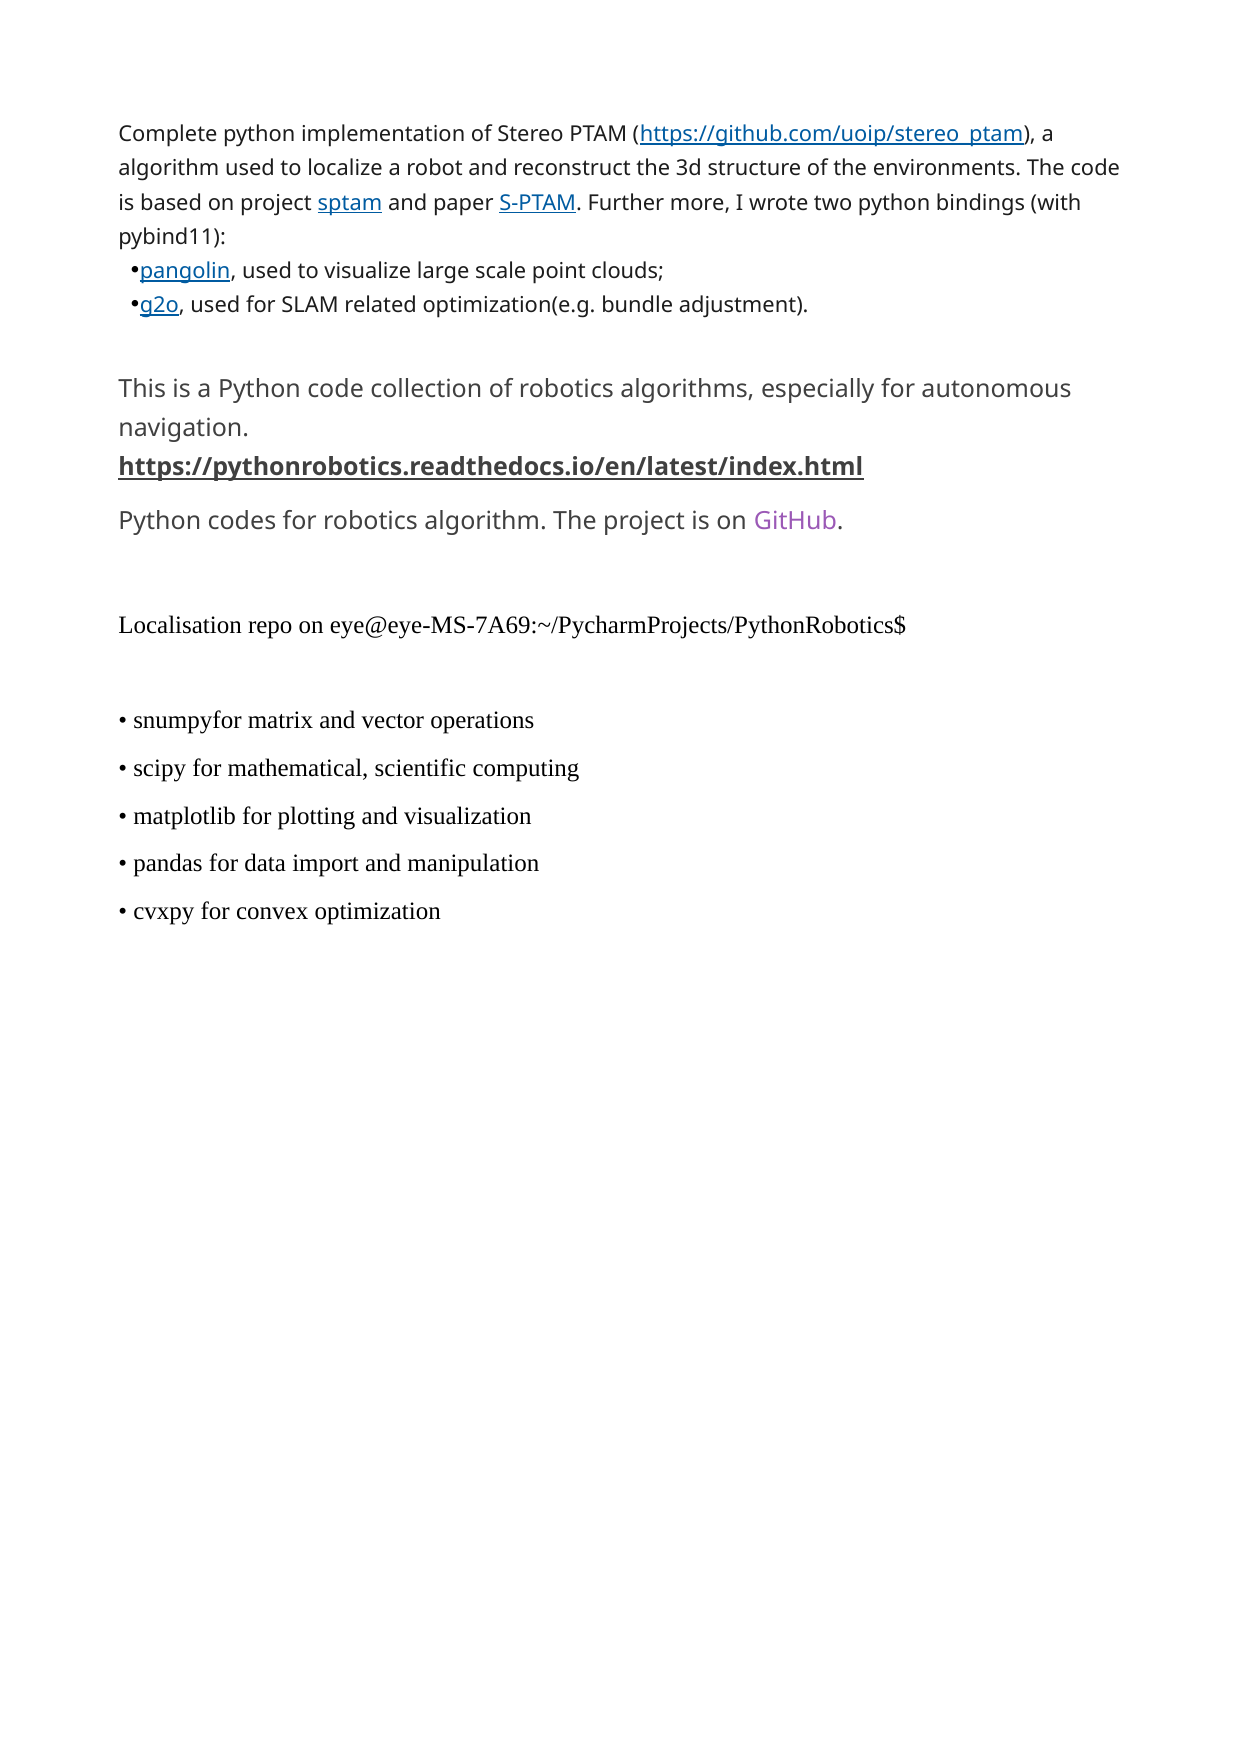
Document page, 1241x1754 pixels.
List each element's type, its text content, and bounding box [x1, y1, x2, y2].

text Localisation repo on eye@eye-MS-7A69:~/PycharmProjects/PythonRobotics$ [118, 610, 1122, 639]
list g2o, used for SLAM related optimization(e.g. bundle adjustment). [118, 289, 1122, 319]
text This is a Python code collection of robotics algorithms, especially for autonomous navigation. https://pythonrobotics.readthedocs.io/en/latest/index.html [118, 371, 1122, 483]
text • matplotlib for plotting and visualization [118, 801, 1122, 829]
text • pandas for data import and manipulation [118, 848, 1122, 877]
text Complete python implementation of Stereo PTAM (https://github.com/uoip/stereo_ptam), a algorithm used to localize a robot and reconstruct the 3d structure of the environments. The code is based on project sptam and paper S-PTAM. Further more, I wrote two python bindings (with pybind11): [118, 118, 1122, 250]
text • snumpyfor matrix and vector operations [118, 706, 1122, 734]
text • cvxpy for convex optimization [118, 896, 1122, 925]
text • scipy for mathematical, scientific computing [118, 753, 1122, 782]
text Python codes for robotics algorithm. The project is on GitHub. [118, 503, 1122, 537]
list pangolin, used to visualize large scale point clouds; [118, 255, 1122, 284]
